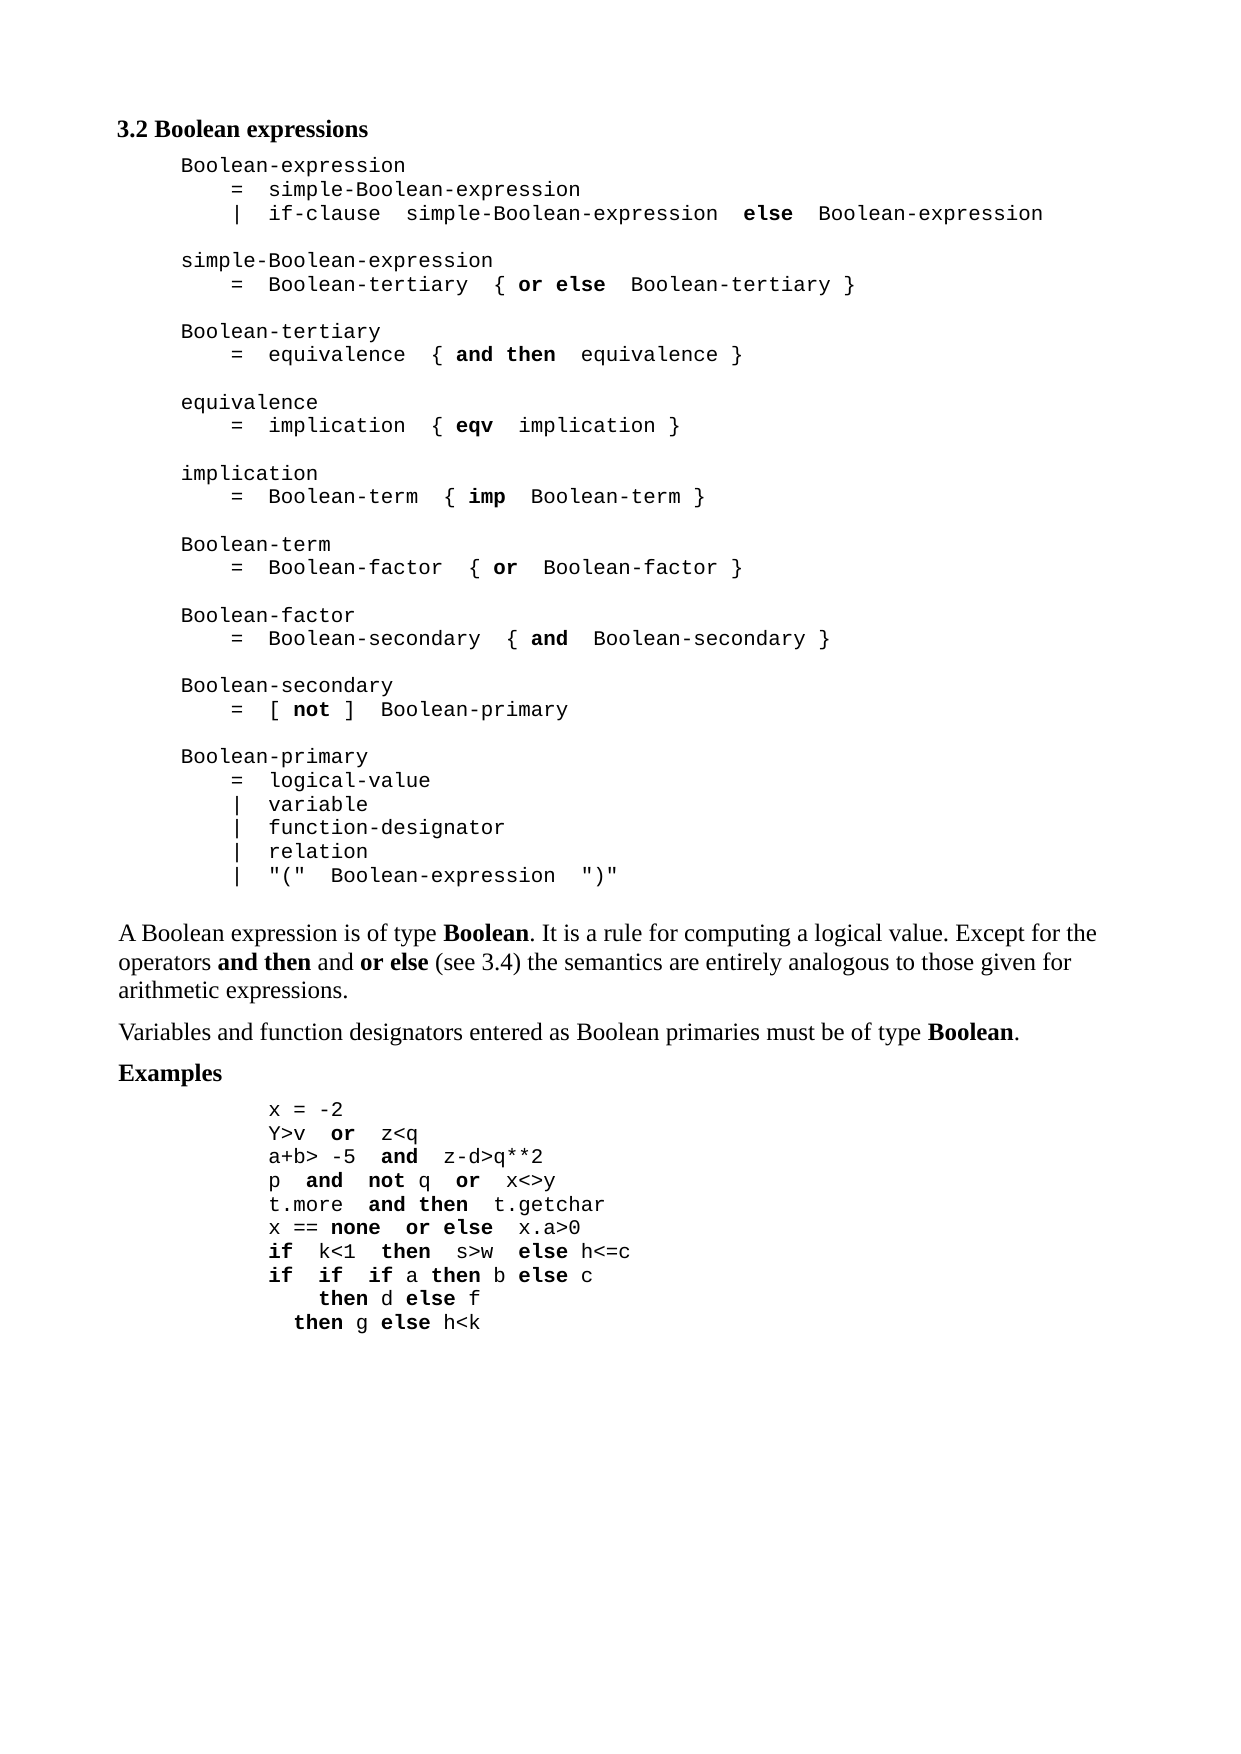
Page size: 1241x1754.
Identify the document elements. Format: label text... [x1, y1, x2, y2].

text Boolean-tertiary [118, 321, 1122, 344]
text = equivalence { and then equivalence } [118, 344, 1122, 368]
text then g else h<k [118, 1312, 1122, 1336]
text Boolean-secondary [118, 676, 1122, 699]
text = Boolean-term { imp Boolean-term } [118, 486, 1122, 510]
text Variables and function designators entered as Boolean primaries must be of type Boolean. [118, 1017, 1122, 1045]
text = Boolean-tertiary { or else Boolean-tertiary } [118, 273, 1122, 297]
text = Boolean-factor { or Boolean-factor } [118, 557, 1122, 581]
text Boolean-factor [118, 604, 1122, 628]
text a+b> -5 and z-d>q**2 [118, 1146, 1122, 1170]
text | function-designator [118, 817, 1122, 841]
text x = -2 [118, 1099, 1122, 1123]
subtitle 3.2 Boolean expressions [117, 114, 1122, 143]
text then d else f [118, 1288, 1122, 1312]
text x == none or else x.a>0 [118, 1217, 1122, 1241]
text = Boolean-secondary { and Boolean-secondary } [118, 628, 1122, 652]
text implication [118, 463, 1122, 486]
text if k<1 then s>w else h<=c [118, 1241, 1122, 1264]
text = [ not ] Boolean-primary [118, 699, 1122, 723]
text | "(" Boolean-expression ")" [118, 865, 1122, 888]
text = implication { eqv implication } [118, 415, 1122, 439]
text p and not q or x<>y [118, 1170, 1122, 1194]
text = logical-value [118, 770, 1122, 794]
text Y>v or z<q [118, 1123, 1122, 1146]
text A Boolean expression is of type Boolean. It is a rule for computing a logical value. Except for the operators and then and or else (see 3.4) the semantics are entirely analogous to those given for arithmetic expressions. [118, 918, 1122, 1004]
text Boolean-term [118, 534, 1122, 557]
text if if if a then b else c [118, 1264, 1122, 1288]
text simple-Boolean-expression [118, 250, 1122, 273]
text Boolean-primary [118, 746, 1122, 770]
text t.more and then t.getchar [118, 1194, 1122, 1217]
text | if-clause simple-Boolean-expression else Boolean-expression [118, 203, 1122, 226]
text Boolean-expression [118, 155, 1122, 179]
text | variable [118, 794, 1122, 817]
text equivalence [118, 392, 1122, 415]
text = simple-Boolean-expression [118, 179, 1122, 203]
text Examples [118, 1058, 1122, 1087]
text | relation [118, 841, 1122, 865]
